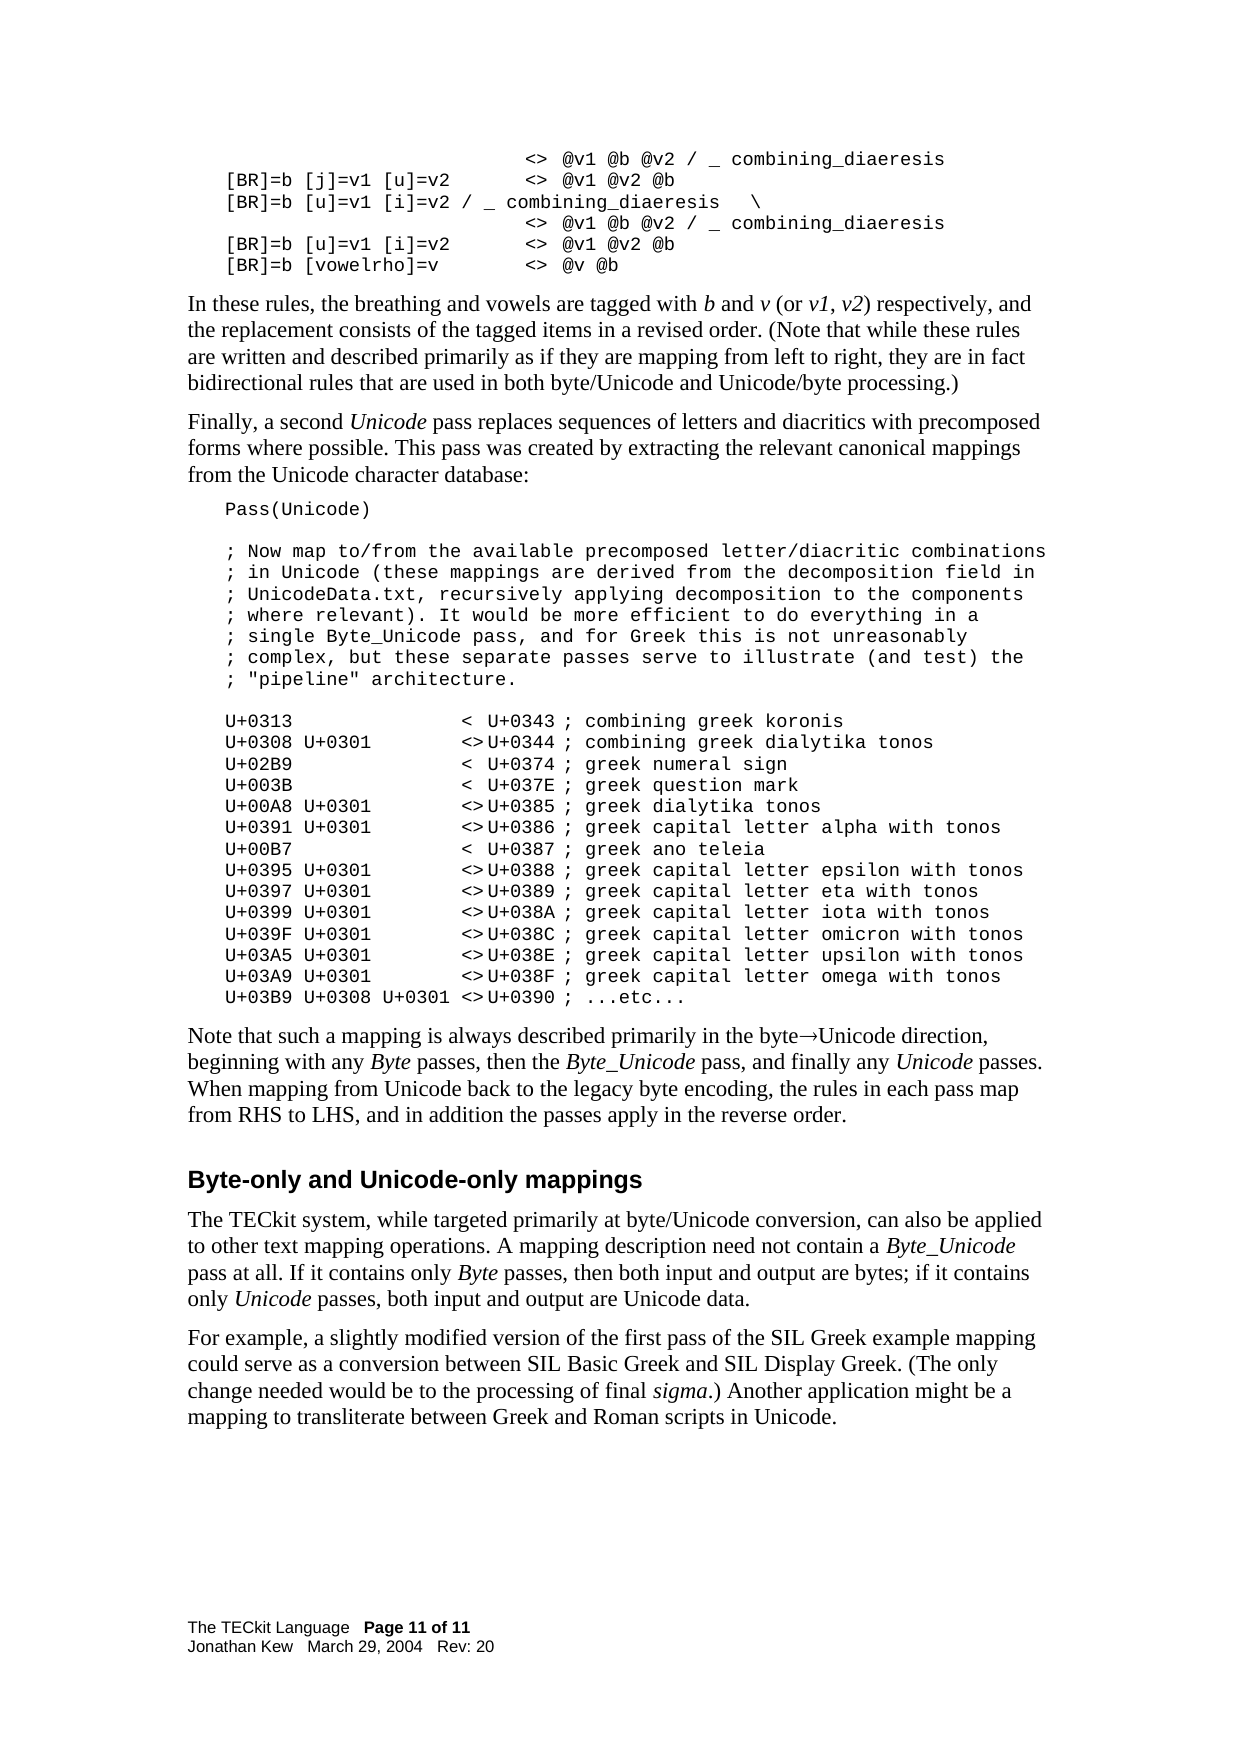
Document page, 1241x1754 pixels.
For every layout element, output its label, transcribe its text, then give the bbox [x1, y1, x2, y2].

text U+00A8 U+0301 <> U+0385 ; greek dialytika tonos [225, 797, 1053, 818]
text [BR]=b [vowelrho]=v <> @v @b [225, 256, 1053, 277]
text U+0391 U+0301 <> U+0386 ; greek capital letter alpha with tonos [225, 818, 1053, 839]
text ; in Unicode (these mappings are derived from the decomposition field in [225, 563, 1053, 584]
text The TECkit system, while targeted primarily at byte/Unicode conversion, can also be applied to other text mapping operations. A mapping description need not contain a Byte_Unicode pass at all. If it contains only Byte passes, then both input and output are bytes; if it contains only Unicode passes, both input and output are Unicode data. [187, 1206, 1053, 1312]
text [BR]=b [u]=v1 [i]=v2 <> @v1 @v2 @b [225, 235, 1053, 256]
text U+02B9 < U+0374 ; greek numeral sign [225, 754, 1053, 776]
text Finally, a second Unicode pass replaces sequences of letters and diacritics with precomposed forms where possible. This pass was created by extracting the relevant canonical mappings from the Unicode character database: [187, 408, 1053, 487]
text ; single Byte_Unicode pass, and for Greek this is not unreasonably [225, 627, 1053, 648]
text U+00B7 < U+0387 ; greek ano teleia [225, 839, 1053, 861]
text [BR]=b [j]=v1 [u]=v2 <> @v1 @v2 @b [225, 171, 1053, 192]
text U+03B9 U+0308 U+0301 <> U+0390 ; ...etc... [225, 988, 1053, 1009]
text <> @v1 @b @v2 / _ combining_diaeresis [487, 214, 1053, 235]
text U+039F U+0301 <> U+038C ; greek capital letter omicron with tonos [225, 924, 1053, 946]
text In these rules, the breathing and vowels are tagged with b and v (or v1, v2) respectively, and the replacement consists of the tagged items in a revised order. (Note that while these rules are written and described primarily as if they are mapping from left to right, they are in fact bidirectional rules that are used in both byte/Unicode and Unicode/byte processing.) [187, 290, 1053, 395]
text ; where relevant). It would be more efficient to do everything in a [225, 606, 1053, 627]
text U+0313 < U+0343 ; combining greek koronis [225, 712, 1053, 733]
text ; "pipeline" architecture. [225, 669, 1053, 691]
text Pass(Unicode) [225, 499, 1053, 521]
text ; UnicodeData.txt, recursively applying decomposition to the components [225, 584, 1053, 606]
text U+0399 U+0301 <> U+038A ; greek capital letter iota with tonos [225, 903, 1053, 924]
text [BR]=b [u]=v1 [i]=v2 / _ combining_diaeresis \ [225, 192, 1053, 214]
text U+03A9 U+0301 <> U+038F ; greek capital letter omega with tonos [225, 967, 1053, 988]
text <> @v1 @b @v2 / _ combining_diaeresis [487, 150, 1053, 171]
text U+0308 U+0301 <> U+0344 ; combining greek dialytika tonos [225, 733, 1053, 754]
text U+003B < U+037E ; greek question mark [225, 776, 1053, 797]
text U+0395 U+0301 <> U+0388 ; greek capital letter epsilon with tonos [225, 861, 1053, 882]
text Note that such a mapping is always described primarily in the byteUnicode direction, beginning with any Byte passes, then the Byte_Unicode pass, and finally any Unicode passes. When mapping from Unicode back to the legacy byte encoding, the rules in each pass map from RHS to LHS, and in addition the passes apply in the reverse order. [187, 1022, 1053, 1127]
subtitle Byte-only and Unicode-only mappings [187, 1165, 1053, 1194]
text ; complex, but these separate passes serve to illustrate (and test) the [225, 648, 1053, 669]
text U+0397 U+0301 <> U+0389 ; greek capital letter eta with tonos [225, 882, 1053, 903]
text U+03A5 U+0301 <> U+038E ; greek capital letter upsilon with tonos [225, 946, 1053, 967]
text ; Now map to/from the available precomposed letter/diacritic combinations [225, 542, 1053, 563]
text For example, a slightly modified version of the first pass of the SIL Greek example mapping could serve as a conversion between SIL Basic Greek and SIL Display Greek. (The only change needed would be to the processing of final sigma.) Another application might be a mapping to transliterate between Greek and Roman scripts in Unicode. [187, 1324, 1053, 1429]
